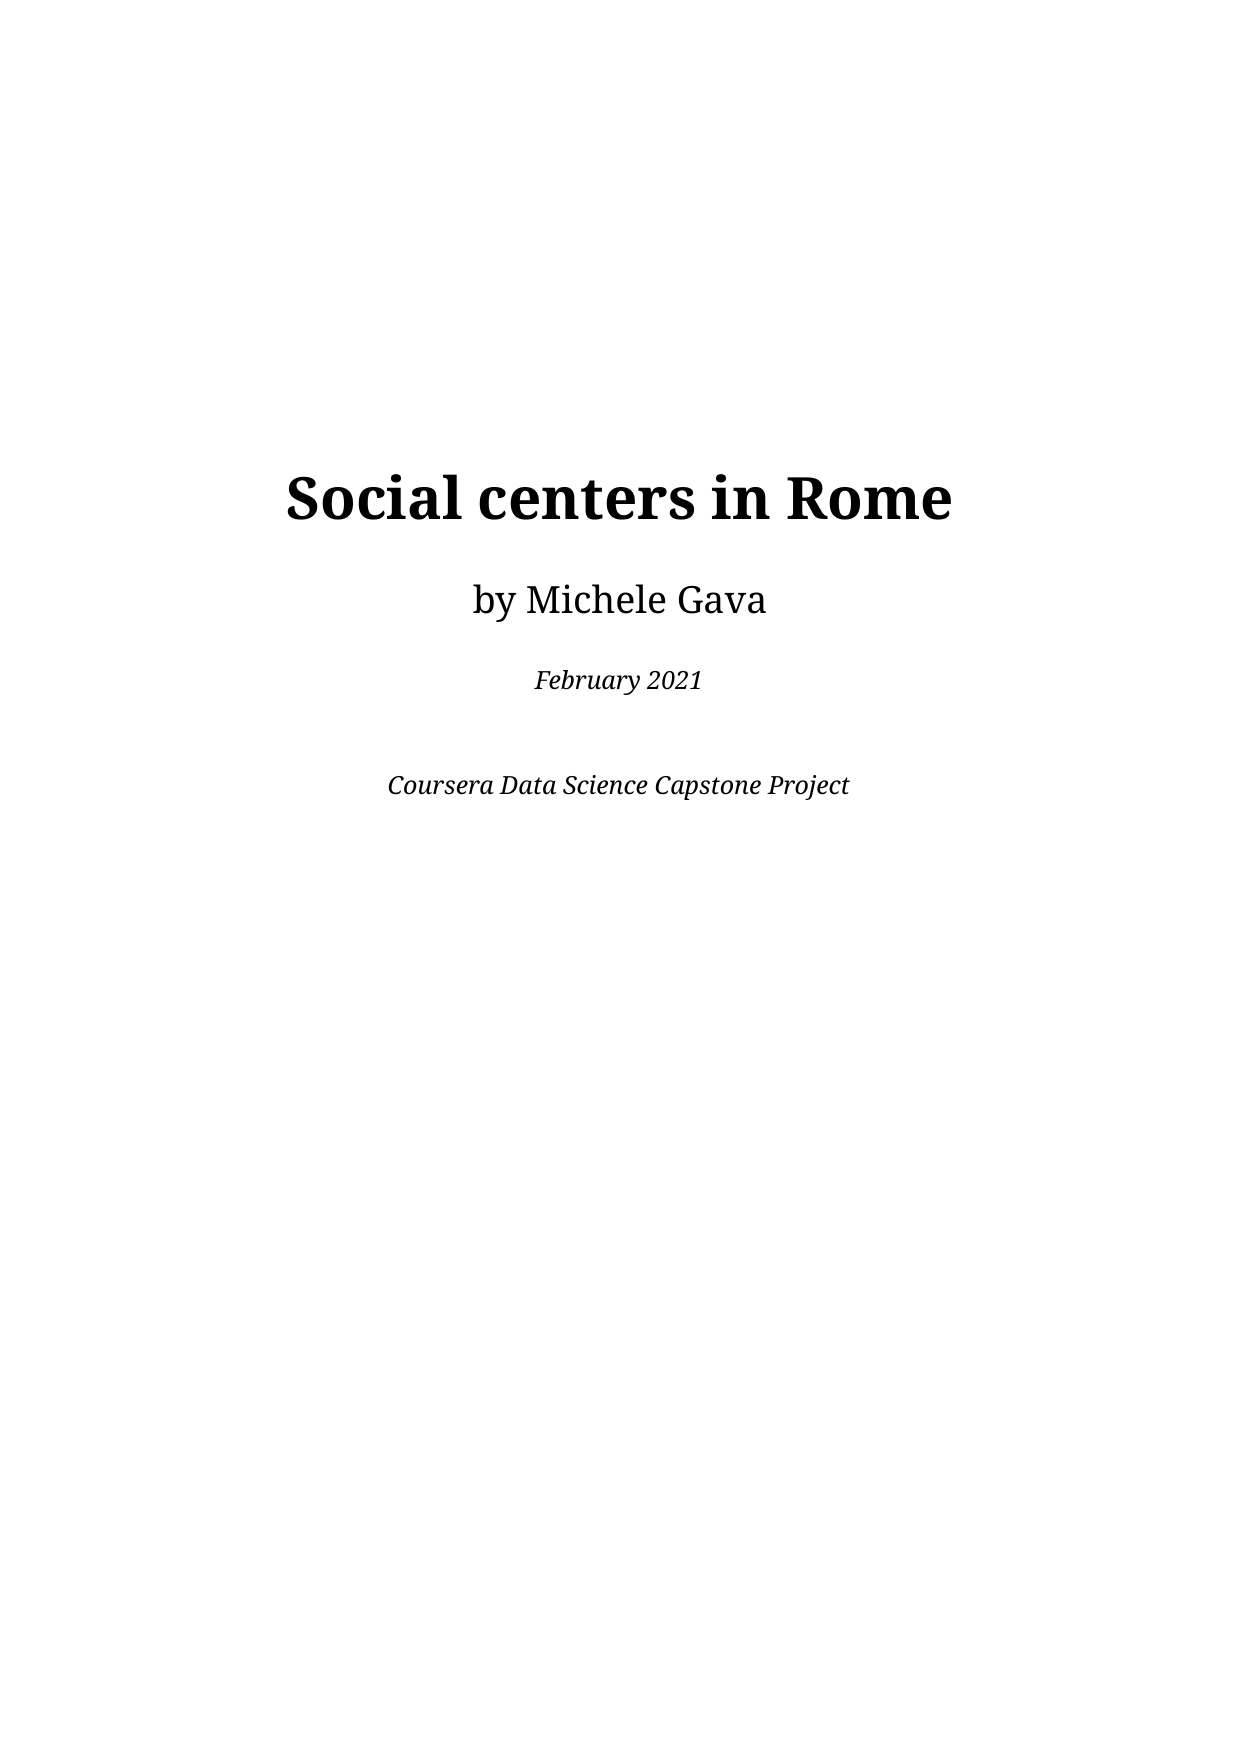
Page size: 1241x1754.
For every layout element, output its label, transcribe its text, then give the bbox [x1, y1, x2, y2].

subtitle Coursera Data Science Capstone Project [118, 768, 1122, 802]
title by Michele Gava [118, 574, 1122, 625]
title Social centers in Rome [118, 457, 1122, 536]
title February 2021 [118, 662, 1122, 696]
